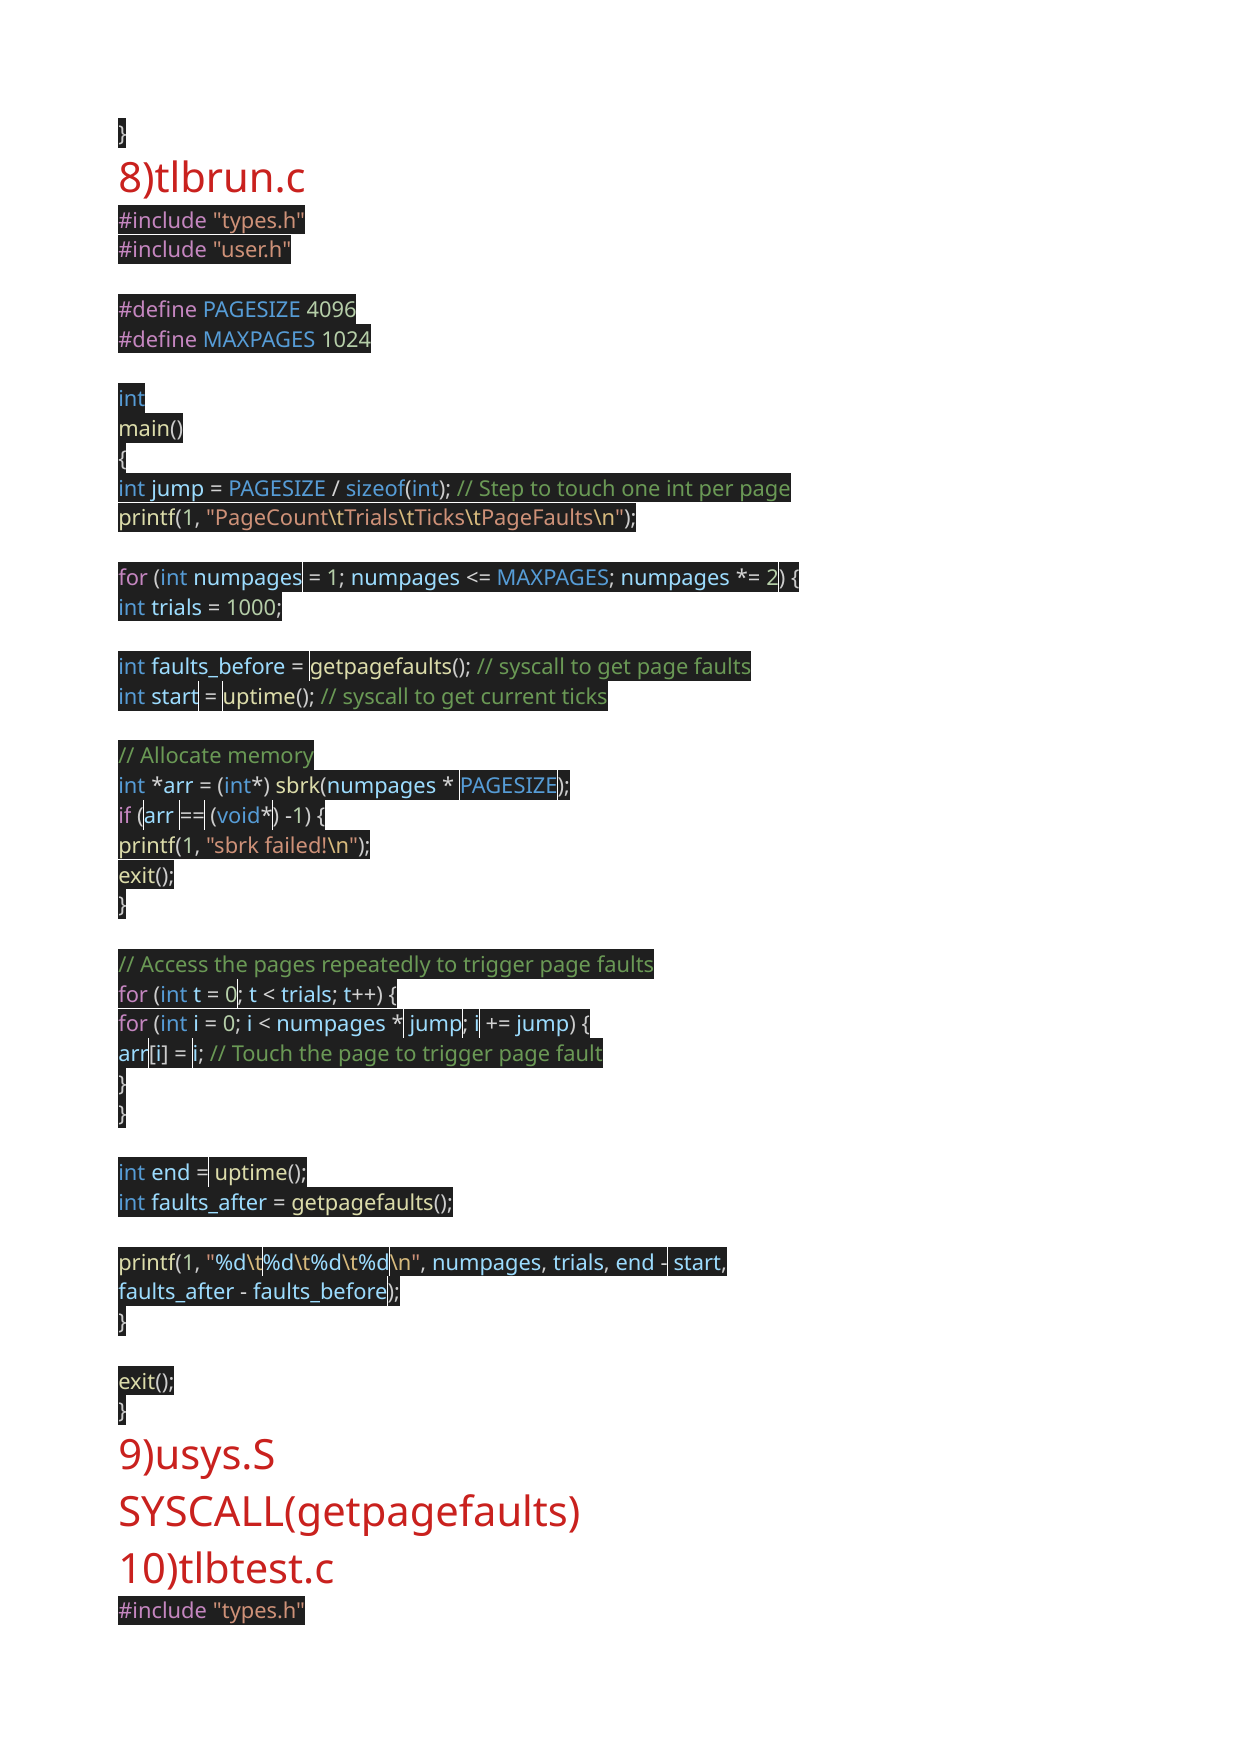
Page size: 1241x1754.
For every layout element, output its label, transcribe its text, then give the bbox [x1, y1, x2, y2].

text arr[i] = i; // Touch the page to trigger page fault [118, 1038, 1122, 1068]
text printf(1, "sbrk failed!\n"); [118, 830, 1122, 859]
text #define PAGESIZE 4096 [118, 294, 1122, 324]
text int start = uptime(); // syscall to get current ticks [118, 681, 1122, 711]
text #define MAXPAGES 1024 [118, 324, 1122, 353]
text for (int t = 0; t < trials; t++) { [118, 979, 1122, 1008]
text } [118, 889, 1122, 919]
text int jump = PAGESIZE / sizeof(int); // Step to touch one int per page [118, 473, 1122, 502]
text int faults_after = getpagefaults(); [118, 1187, 1122, 1217]
text } [118, 1395, 1122, 1425]
text int *arr = (int*) sbrk(numpages * PAGESIZE); [118, 770, 1122, 800]
text exit(); [118, 1366, 1122, 1395]
text // Access the pages repeatedly to trigger page faults [118, 949, 1122, 979]
text main() [118, 413, 1122, 443]
text int [118, 383, 1122, 413]
text for (int numpages = 1; numpages <= MAXPAGES; numpages *= 2) { [118, 562, 1122, 592]
text 9)usys.S [118, 1425, 1122, 1482]
text 8)tlbrun.c [118, 148, 1122, 205]
text SYSCALL(getpagefaults) [118, 1482, 1122, 1539]
text if (arr == (void*) -1) { [118, 800, 1122, 830]
text { [118, 443, 1122, 473]
text exit(); [118, 859, 1122, 889]
text int faults_before = getpagefaults(); // syscall to get page faults [118, 651, 1122, 681]
text printf(1, "PageCount\tTrials\tTicks\tPageFaults\n"); [118, 502, 1122, 532]
text int end = uptime(); [118, 1157, 1122, 1187]
text // Allocate memory [118, 740, 1122, 770]
text printf(1, "%d\t%d\t%d\t%d\n", numpages, trials, end - start, [118, 1247, 1122, 1276]
text #include "user.h" [118, 234, 1122, 264]
text } [118, 1306, 1122, 1336]
text } [118, 1068, 1122, 1098]
text } [118, 118, 1122, 148]
text 10)tlbtest.c [118, 1539, 1122, 1596]
text faults_after - faults_before); [118, 1276, 1122, 1306]
text #include "types.h" [118, 1596, 1122, 1625]
text #include "types.h" [118, 205, 1122, 234]
text } [118, 1098, 1122, 1128]
text for (int i = 0; i < numpages * jump; i += jump) { [118, 1008, 1122, 1038]
text int trials = 1000; [118, 592, 1122, 621]
